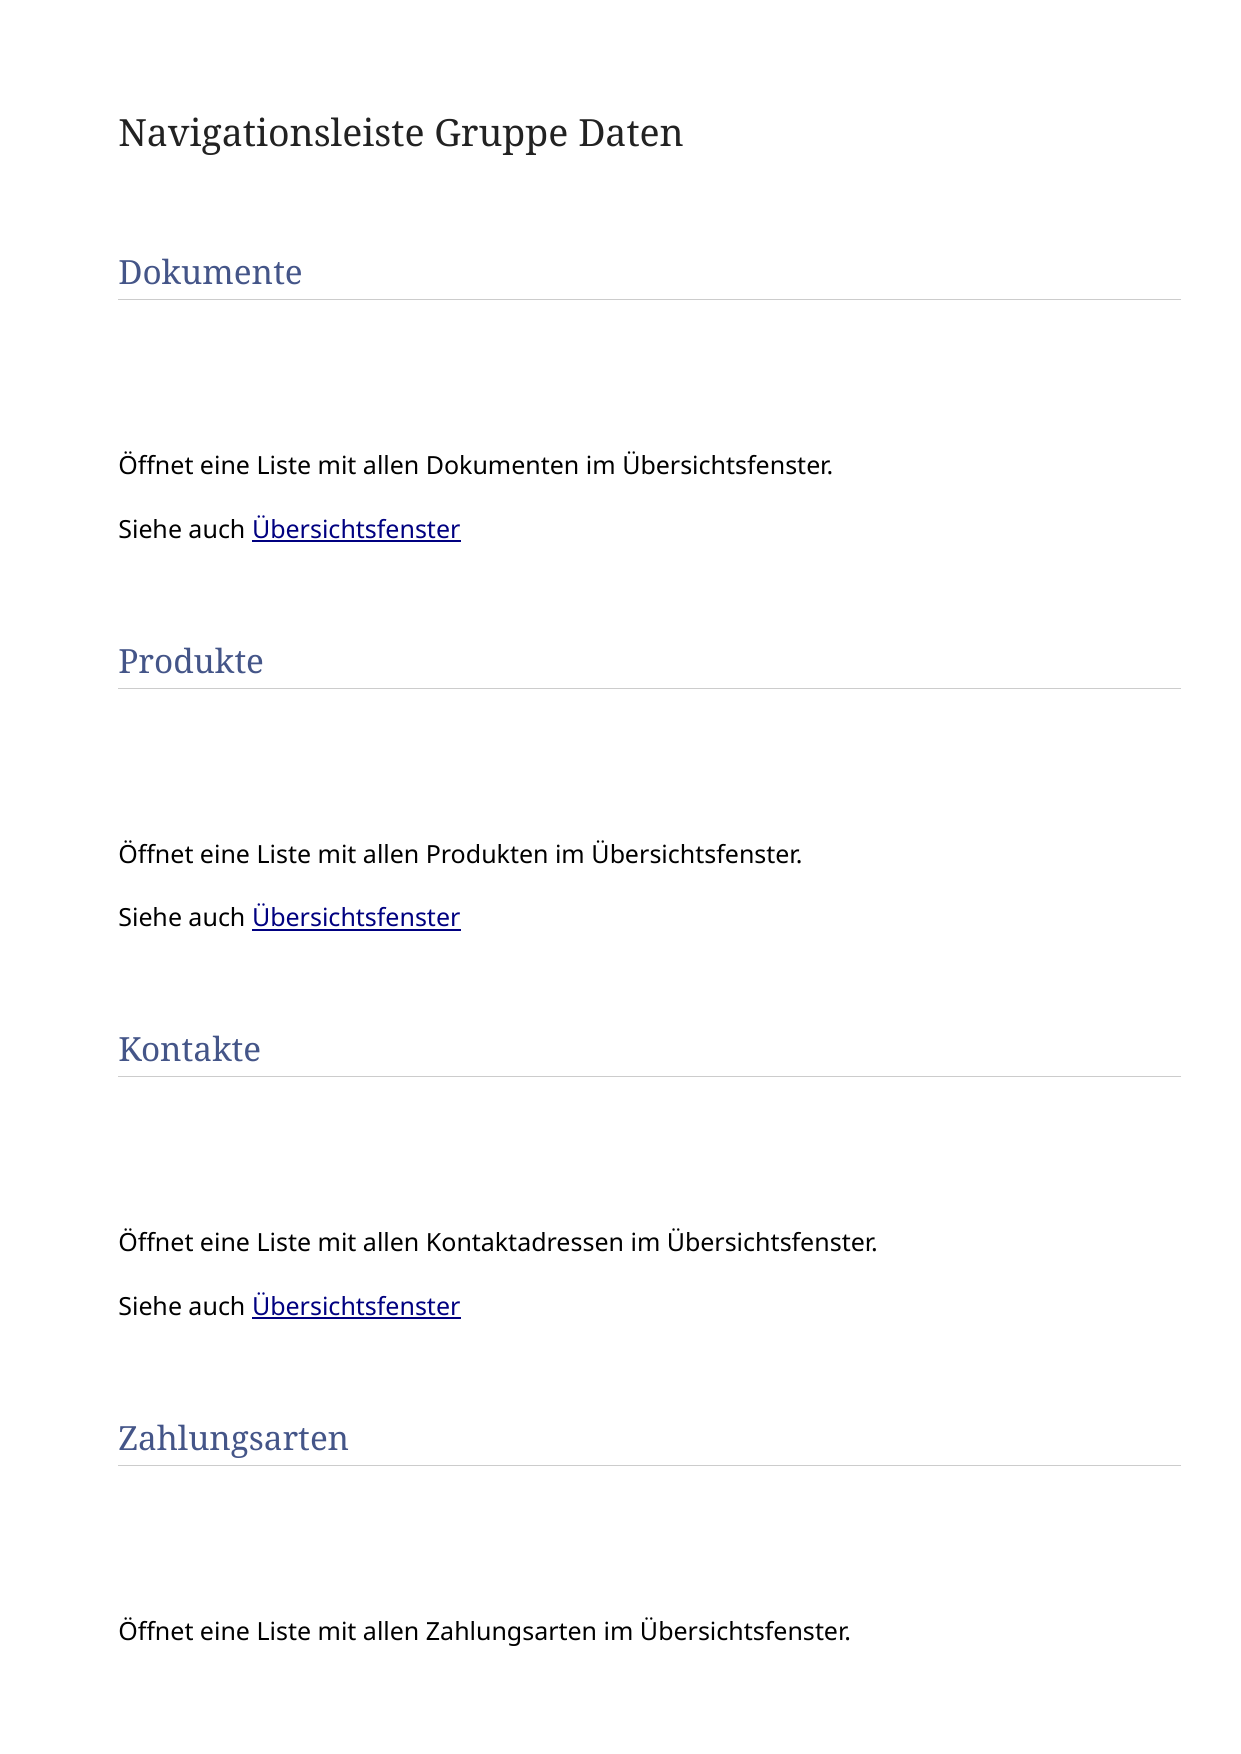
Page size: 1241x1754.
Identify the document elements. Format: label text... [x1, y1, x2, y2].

subtitle Kontakte [118, 1026, 1181, 1076]
subtitle Dokumente [118, 249, 1181, 299]
subtitle Zahlungsarten [118, 1414, 1181, 1465]
text Öffnet eine Liste mit allen Produkten im Übersichtsfenster. [118, 836, 1181, 871]
text Öffnet eine Liste mit allen Dokumenten im Übersichtsfenster. [118, 448, 1181, 482]
text Siehe auch Übersichtsfenster [118, 511, 1181, 546]
subtitle Navigationsleiste Gruppe Daten [118, 106, 1181, 157]
text Siehe auch Übersichtsfenster [118, 900, 1181, 934]
text Öffnet eine Liste mit allen Zahlungsarten im Übersichtsfenster. [118, 1613, 1181, 1648]
subtitle Produkte [118, 637, 1181, 688]
text Öffnet eine Liste mit allen Kontaktadressen im Übersichtsfenster. [118, 1225, 1181, 1259]
text Siehe auch Übersichtsfenster [118, 1288, 1181, 1323]
